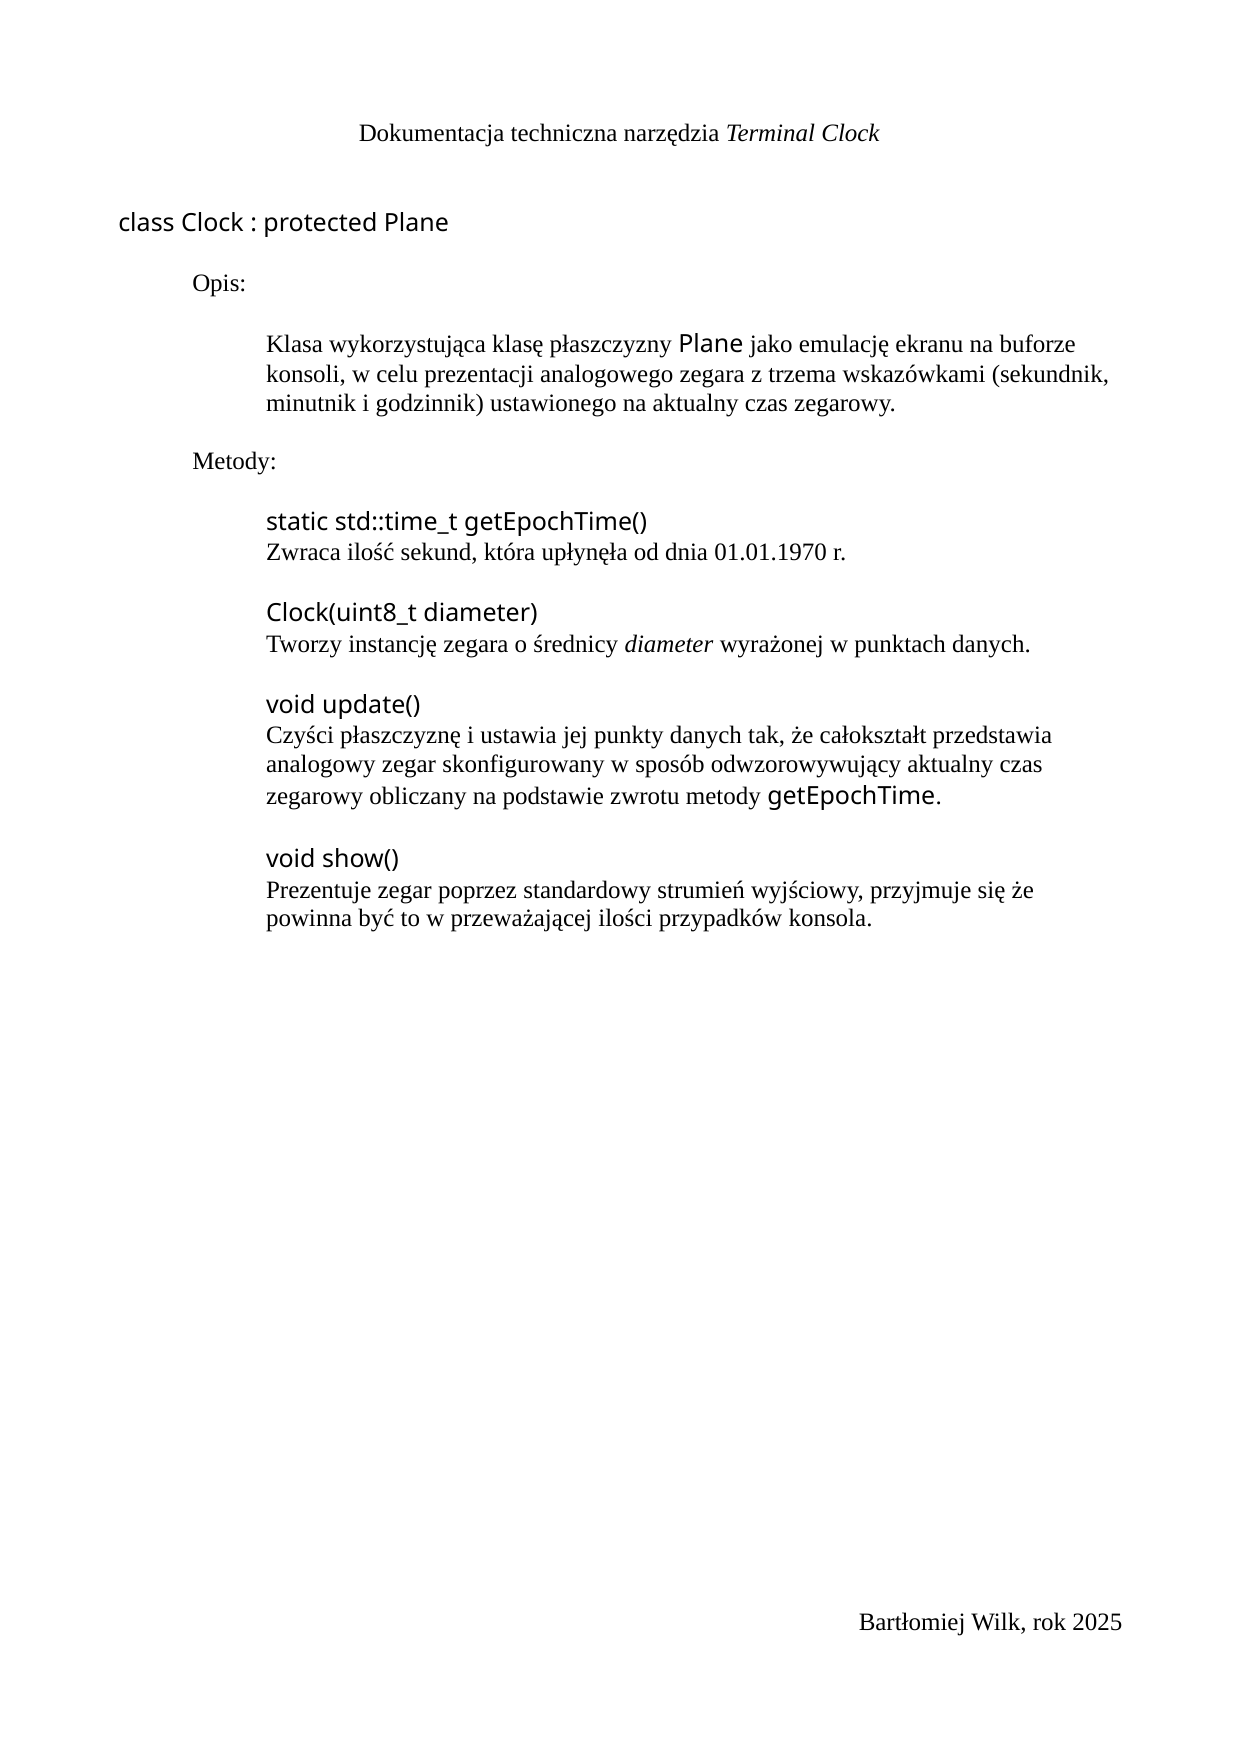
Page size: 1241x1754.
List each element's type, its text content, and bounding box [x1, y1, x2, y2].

text Clock(uint8_t diameter) [266, 595, 1122, 629]
text Opis: [192, 268, 1122, 297]
text class Clock : protected Plane [118, 205, 1122, 239]
text static std::time_t getEpochTime() [266, 503, 1122, 537]
text Metody: [192, 446, 1122, 474]
text Czyści płaszczyznę i ustawia jej punkty danych tak, że całokształt przedstawia analogowy zegar skonfigurowany w sposób odwzorowywujący aktualny czas zegarowy obliczany na podstawie zwrotu metody getEpochTime. [266, 720, 1122, 812]
text Prezentuje zegar poprzez standardowy strumień wyjściowy, przyjmuje się że powinna być to w przeważającej ilości przypadków konsola. [266, 875, 1122, 932]
text void show() [266, 841, 1122, 875]
text Tworzy instancję zegara o średnicy diameter wyrażonej w punktach danych. [266, 629, 1122, 658]
text Klasa wykorzystująca klasę płaszczyzny Plane jako emulację ekranu na buforze konsoli, w celu prezentacji analogowego zegara z trzema wskazówkami (sekundnik, minutnik i godzinnik) ustawionego na aktualny czas zegarowy. [266, 325, 1122, 417]
text Zwraca ilość sekund, która upłynęła od dnia 01.01.1970 r. [266, 537, 1122, 566]
text void update() [266, 686, 1122, 720]
